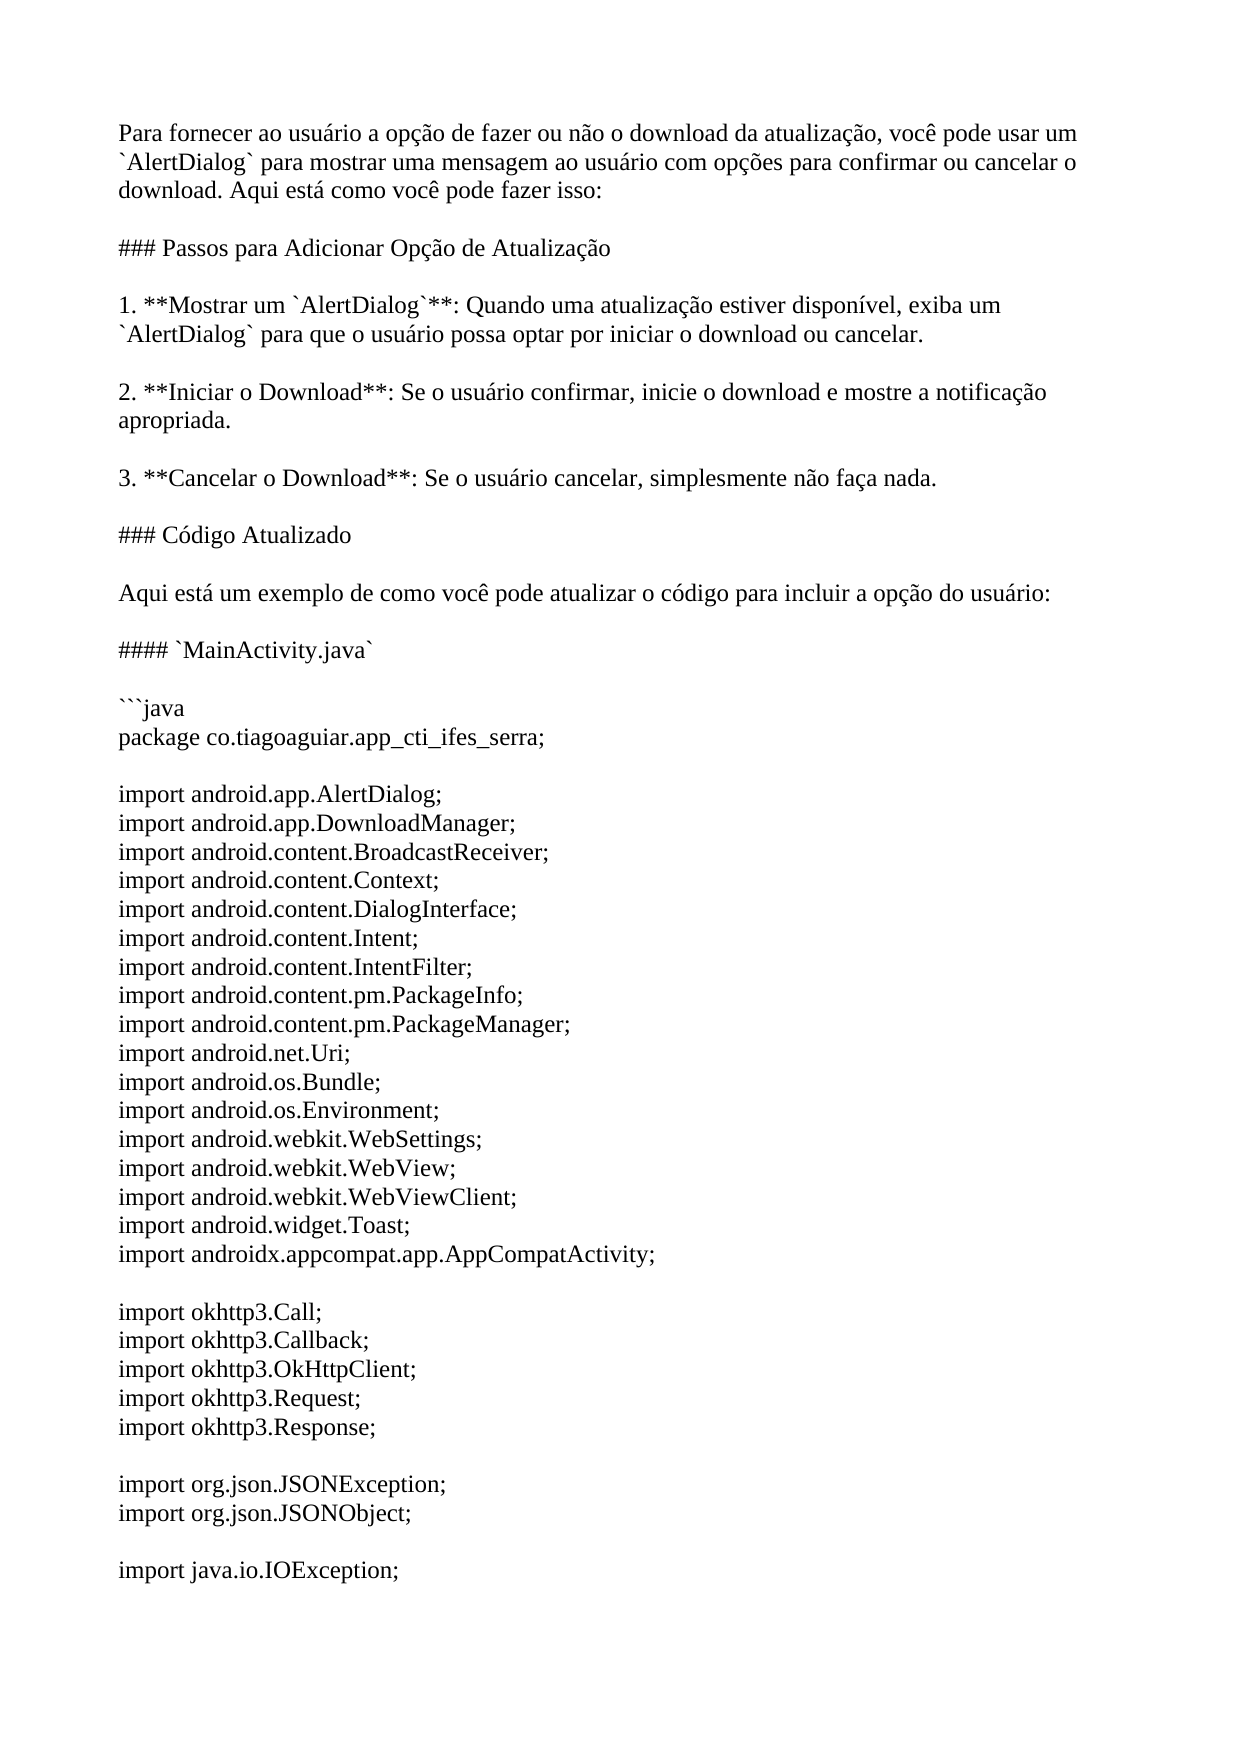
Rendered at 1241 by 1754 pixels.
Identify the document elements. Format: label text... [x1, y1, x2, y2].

text import android.content.Intent; [118, 923, 1122, 952]
text import android.content.Context; [118, 866, 1122, 894]
text import okhttp3.Call; [118, 1297, 1122, 1326]
text import android.webkit.WebSettings; [118, 1124, 1122, 1153]
text Para fornecer ao usuário a opção de fazer ou não o download da atualização, você pode usar um `AlertDialog` para mostrar uma mensagem ao usuário com opções para confirmar ou cancelar o download. Aqui está como você pode fazer isso: [118, 118, 1122, 204]
text import okhttp3.OkHttpClient; [118, 1354, 1122, 1383]
text import androidx.appcompat.app.AppCompatActivity; [118, 1239, 1122, 1268]
text import okhttp3.Request; [118, 1383, 1122, 1412]
text import android.os.Bundle; [118, 1067, 1122, 1096]
text package co.tiagoaguiar.app_cti_ifes_serra; [118, 722, 1122, 751]
text import org.json.JSONObject; [118, 1498, 1122, 1527]
text import android.webkit.WebView; [118, 1153, 1122, 1182]
text import android.os.Environment; [118, 1096, 1122, 1124]
text #### `MainActivity.java` [118, 636, 1122, 664]
text import org.json.JSONException; [118, 1469, 1122, 1498]
text import android.content.DialogInterface; [118, 894, 1122, 923]
text import android.content.IntentFilter; [118, 952, 1122, 981]
text 3. **Cancelar o Download**: Se o usuário cancelar, simplesmente não faça nada. [118, 463, 1122, 492]
text import android.net.Uri; [118, 1038, 1122, 1067]
text Aqui está um exemplo de como você pode atualizar o código para incluir a opção do usuário: [118, 578, 1122, 607]
text import android.app.AlertDialog; [118, 779, 1122, 808]
text import okhttp3.Callback; [118, 1326, 1122, 1354]
text import android.content.pm.PackageInfo; [118, 981, 1122, 1009]
text import java.io.IOException; [118, 1556, 1122, 1584]
text import okhttp3.Response; [118, 1412, 1122, 1441]
text import android.content.pm.PackageManager; [118, 1009, 1122, 1038]
text import android.widget.Toast; [118, 1211, 1122, 1239]
text 2. **Iniciar o Download**: Se o usuário confirmar, inicie o download e mostre a notificação apropriada. [118, 377, 1122, 434]
text ```java [118, 693, 1122, 722]
text import android.app.DownloadManager; [118, 808, 1122, 837]
text import android.content.BroadcastReceiver; [118, 837, 1122, 866]
text 1. **Mostrar um `AlertDialog`**: Quando uma atualização estiver disponível, exiba um `AlertDialog` para que o usuário possa optar por iniciar o download ou cancelar. [118, 291, 1122, 348]
text ### Passos para Adicionar Opção de Atualização [118, 233, 1122, 262]
text import android.webkit.WebViewClient; [118, 1182, 1122, 1211]
text ### Código Atualizado [118, 521, 1122, 549]
